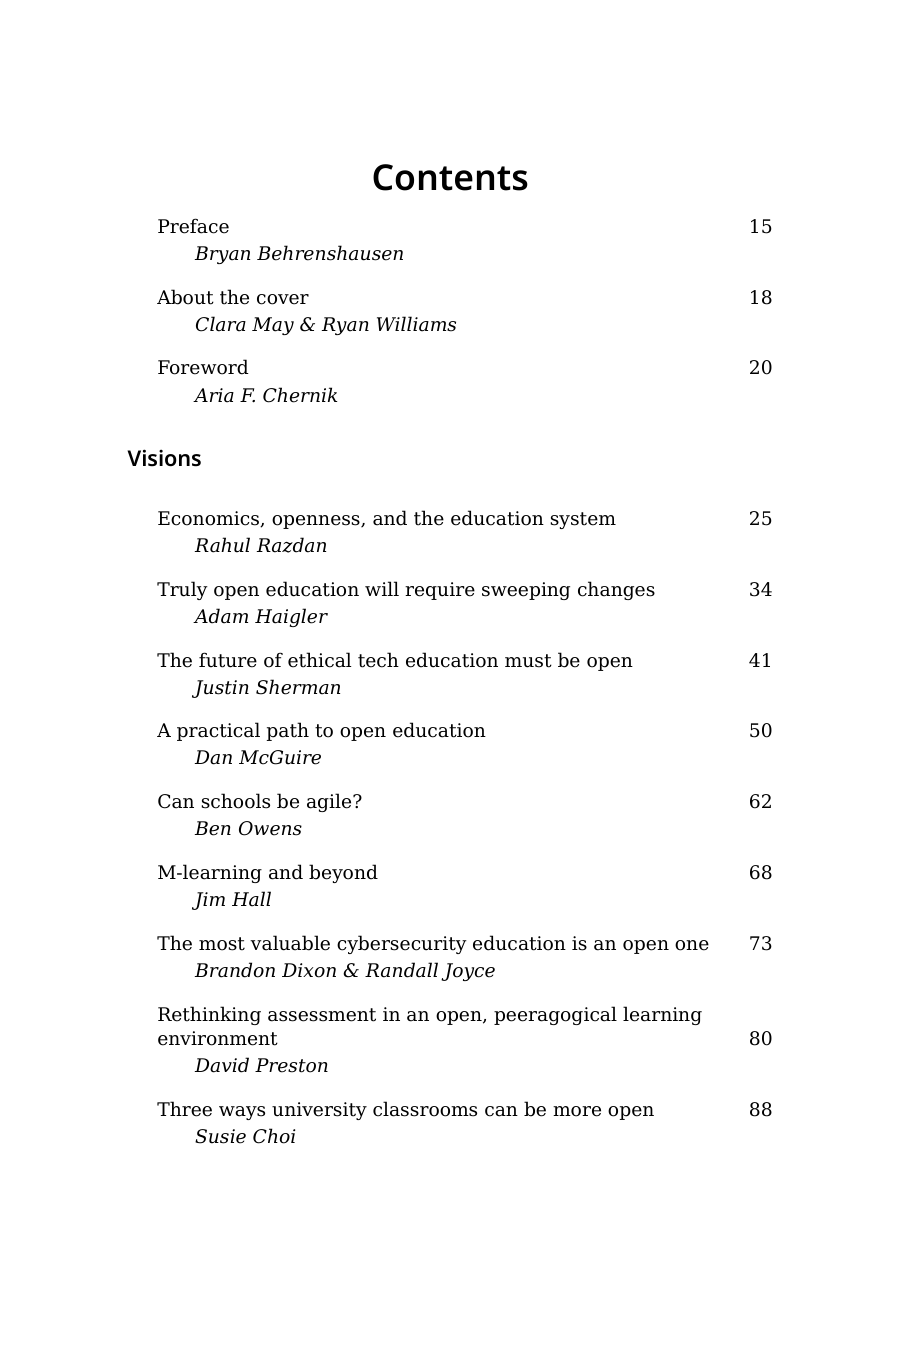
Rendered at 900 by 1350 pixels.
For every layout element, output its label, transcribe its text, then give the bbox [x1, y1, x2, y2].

text Brandon Dixon & Randall Joyce [195, 960, 772, 1004]
text Three ways university classrooms can be more open 88 [157, 1099, 772, 1121]
text Justin Sherman [195, 677, 772, 721]
subtitle Contents [127, 152, 772, 201]
text Preface 15 [157, 216, 772, 238]
text Visions [127, 443, 772, 505]
text Aria F. Chernik [195, 385, 772, 428]
text Economics, openness, and the education system 25 [157, 508, 772, 530]
text The future of ethical tech education must be open 41 [157, 650, 772, 672]
text Adam Haigler [195, 606, 772, 650]
text M-learning and beyond 68 [157, 862, 772, 884]
text Rethinking assessment in an open, peeragogical learning environment 80 [157, 1004, 772, 1050]
text Foreword 20 [157, 358, 772, 379]
text Truly open education will require sweeping changes 34 [157, 579, 772, 601]
text About the cover 18 [157, 287, 772, 309]
text Bryan Behrenshausen [195, 243, 772, 287]
text Clara May & Ryan Williams [195, 314, 772, 358]
text Susie Choi [195, 1126, 772, 1169]
text Ben Owens [195, 818, 772, 862]
text Jim Hall [195, 889, 772, 933]
text Dan McGuire [195, 748, 772, 791]
text A practical path to open education 50 [157, 721, 772, 742]
text Can schools be agile? 62 [157, 791, 772, 813]
text David Preston [195, 1055, 772, 1099]
text The most valuable cybersecurity education is an open one 73 [157, 933, 772, 955]
text Rahul Razdan [195, 535, 772, 579]
